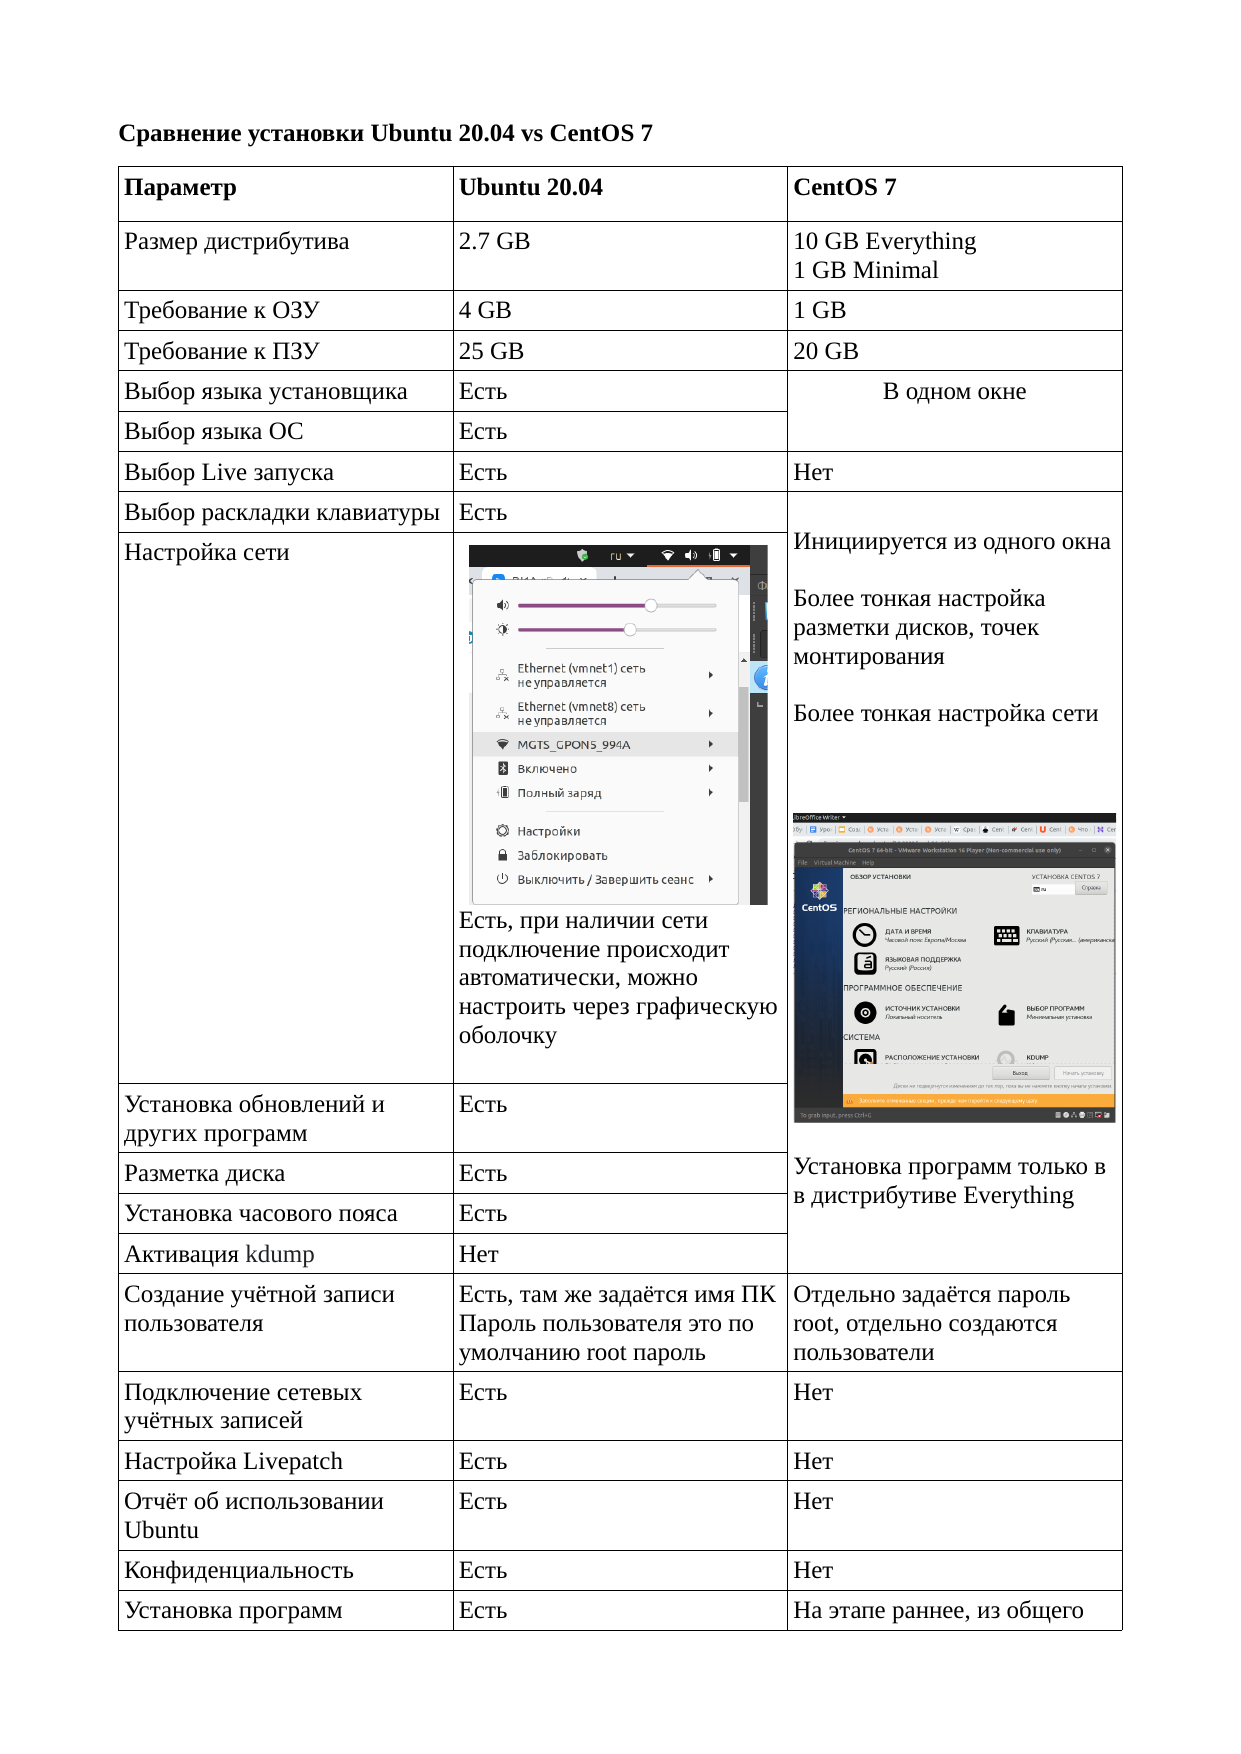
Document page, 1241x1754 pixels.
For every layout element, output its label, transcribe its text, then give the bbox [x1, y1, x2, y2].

table_cell Выбор Live запуска [119, 452, 453, 491]
table_cell 10 GB Everything 1 GB Minimal [788, 222, 1122, 290]
table_cell Есть [454, 1372, 787, 1440]
table_cell Отдельно задаётся пароль root, отдельно создаются пользователи [788, 1274, 1122, 1371]
table_cell Есть [454, 1481, 787, 1549]
table_cell Нет [788, 1441, 1122, 1480]
table_cell Создание учётной записи пользователя [119, 1274, 453, 1371]
table_cell Размер дистрибутива [119, 222, 453, 290]
table_cell Есть, при наличии сети подключение происходит автоматически, можно настроить через графическую оболочку [454, 533, 787, 1083]
table_cell Отчёт об использовании Ubuntu [119, 1481, 453, 1549]
table_cell Установка обновлений и других программ [119, 1084, 453, 1152]
table_cell 25 GB [454, 331, 787, 370]
table_cell Есть [454, 492, 787, 532]
table_cell Установка программ [119, 1591, 453, 1630]
table_cell Выбор раскладки клавиатуры [119, 492, 453, 532]
table_cell Нет [788, 1551, 1122, 1590]
table_cell Активация kdump [119, 1234, 453, 1273]
table_cell Есть [454, 1153, 787, 1193]
table_header Ubuntu 20.04 [454, 167, 787, 221]
table_cell 2.7 GB [454, 222, 787, 290]
table_cell Инициируется из одного окна Более тонкая настройка разметки дисков, точек монтирования Более тонкая настройка сети Установка программ только в в дистрибутиве Everything [788, 492, 1122, 1273]
table_cell В одном окне [788, 371, 1122, 451]
table_cell Требование к ОЗУ [119, 291, 453, 330]
table_cell Есть [454, 452, 787, 491]
table_cell Выбор языка установщика [119, 371, 453, 411]
text Сравнение установки Ubuntu 20.04 vs CentOS 7 [118, 118, 1122, 147]
table_cell Выбор языка ОС [119, 412, 453, 451]
table_cell Нет [788, 1372, 1122, 1440]
table_cell Настройка сети [119, 533, 453, 1083]
table_cell Нет [788, 452, 1122, 491]
table_cell Требование к ПЗУ [119, 331, 453, 370]
table_cell Конфиденциальность [119, 1551, 453, 1590]
table_cell Есть [454, 1194, 787, 1233]
table_cell Разметка диска [119, 1153, 453, 1193]
picture [793, 813, 1117, 1123]
table_cell Есть [454, 1084, 787, 1152]
table_cell Подключение сетевых учётных записей [119, 1372, 453, 1440]
table_cell Есть [454, 1551, 787, 1590]
table_header Параметр [119, 167, 453, 221]
table_cell На этапе раннее, из общего [788, 1591, 1122, 1630]
table_cell Нет [454, 1234, 787, 1273]
table_cell Есть, там же задаётся имя ПК Пароль пользователя это по умолчанию root пароль [454, 1274, 787, 1371]
table_cell Есть [454, 412, 787, 451]
table_cell Настройка Livepatch [119, 1441, 453, 1480]
table_cell Установка часового пояса [119, 1194, 453, 1233]
table_cell Есть [454, 1441, 787, 1480]
table_cell 1 GB [788, 291, 1122, 330]
table_cell 20 GB [788, 331, 1122, 370]
table_cell Нет [788, 1481, 1122, 1549]
table_cell Есть [454, 371, 787, 411]
table_header CentOS 7 [788, 167, 1122, 221]
table_cell Есть [454, 1591, 787, 1630]
picture [469, 545, 768, 905]
table_cell 4 GB [454, 291, 787, 330]
